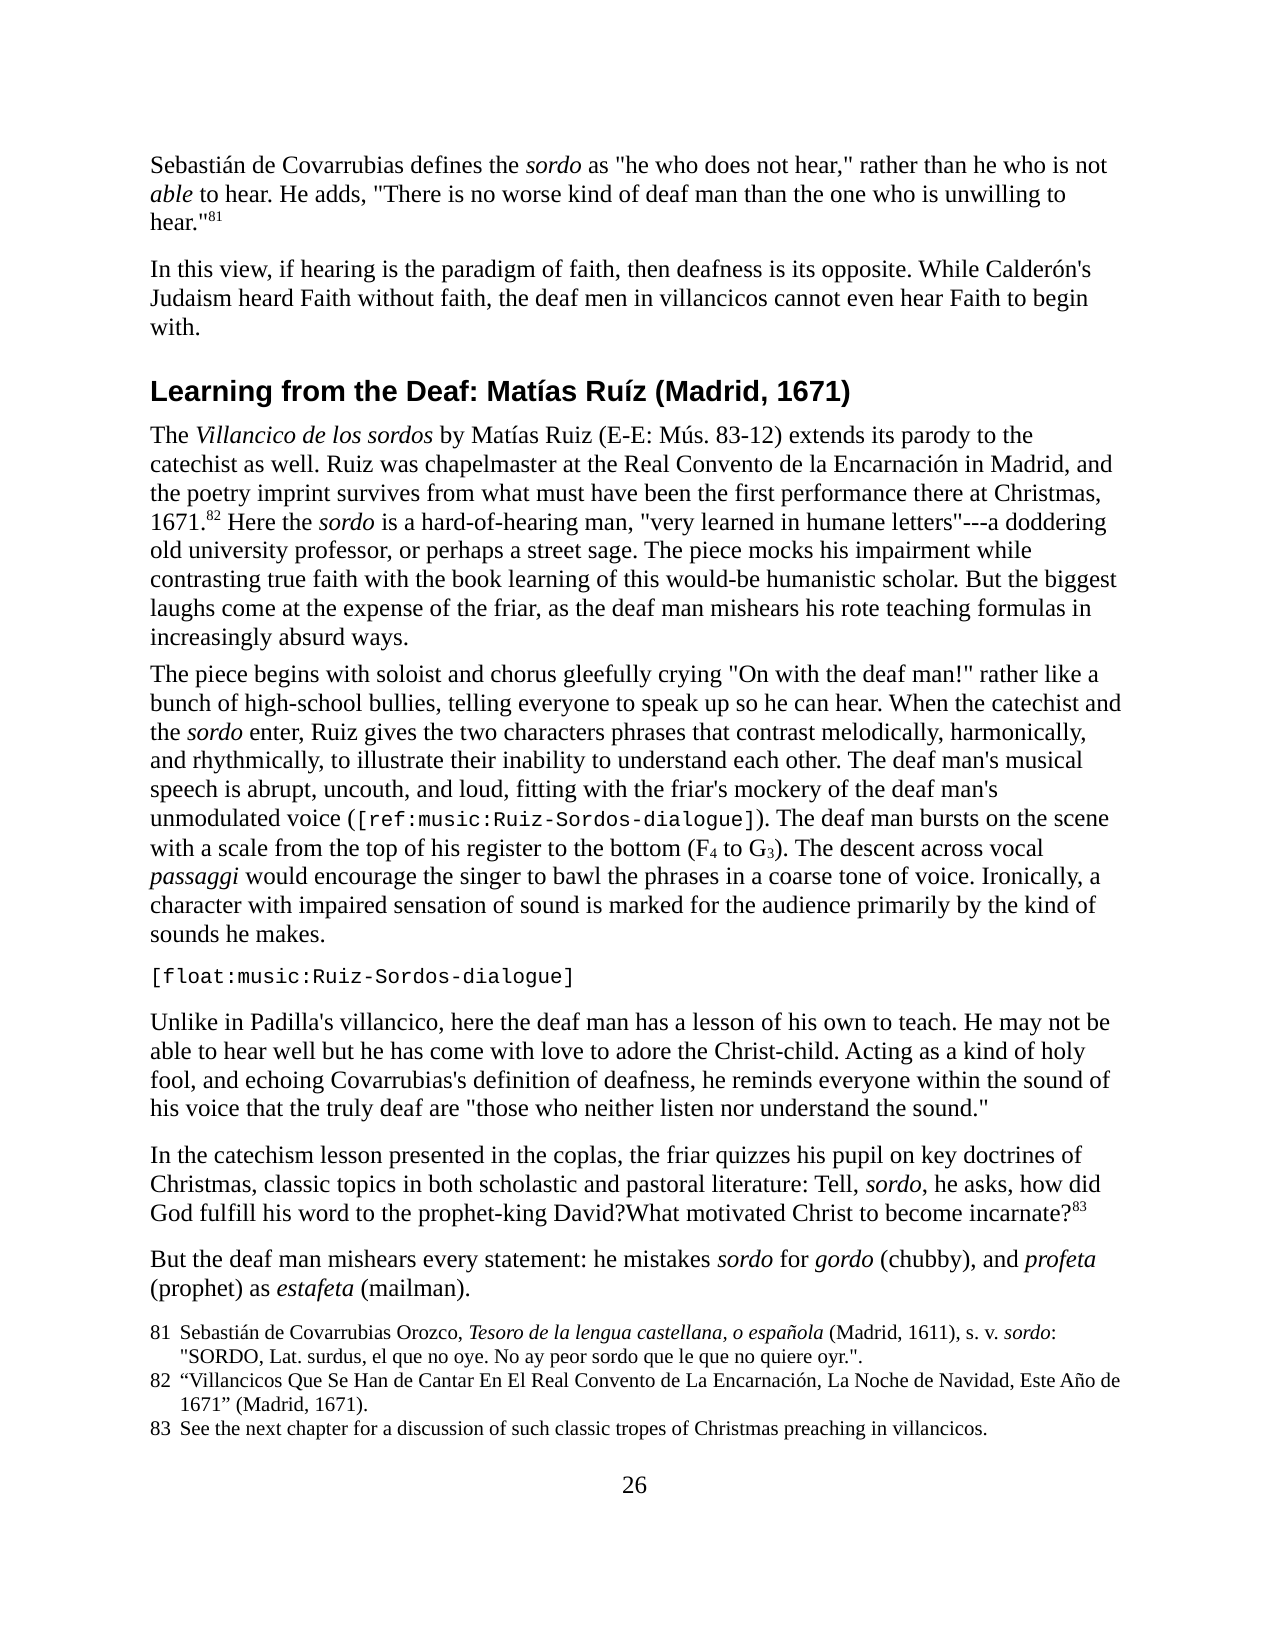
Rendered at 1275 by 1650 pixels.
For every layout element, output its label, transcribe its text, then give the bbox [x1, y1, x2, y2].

text See the next chapter for a discussion of such classic tropes of Christmas preaching in villancicos. [150, 1416, 1125, 1440]
text Sebastián de Covarrubias Orozco, Tesoro de la lengua castellana, o española (Madrid, 1611), s. v. sordo: "SORDO, Lat. surdus, el que no oye. No ay peor sordo que le que no quiere oyr.". [150, 1320, 1125, 1368]
text The piece begins with soloist and chorus gleefully crying "On with the deaf man!" rather like a bunch of high-school bullies, telling everyone to speak up so he can hear. When the catechist and the sordo enter, Ruiz gives the two characters phrases that contrast melodically, harmonically, and rhythmically, to illustrate their inability to understand each other. The deaf man's musical speech is abrupt, uncouth, and loud, fitting with the friar's mockery of the deaf man's unmodulated voice ([ref:music:Ruiz-Sordos-dialogue]). The deaf man bursts on the scene with a scale from the top of his register to the bottom (F4 to G3). The descent across vocal passaggi would encourage the singer to bawl the phrases in a coarse tone of voice. Ironically, a character with impaired sensation of sound is marked for the audience primarily by the kind of sounds he makes. [150, 659, 1125, 948]
text In the catechism lesson presented in the coplas, the friar quizzes his pupil on key doctrines of Christmas, classic topics in both scholastic and pastoral literature: Tell, sordo, he asks, how did God fulfill his word to the prophet-king David?What motivated Christ to become incarnate? [150, 1140, 1125, 1226]
text But the deaf man mishears every statement: he mistakes sordo for gordo (chubby), and profeta (prophet) as estafeta (mailman). [150, 1244, 1125, 1302]
subtitle Learning from the Deaf: Matías Ruíz (Madrid, 1671) [150, 374, 1125, 408]
text “Villancicos Que Se Han de Cantar En El Real Convento de La Encarnación, La Noche de Navidad, Este Año de 1671” (Madrid, 1671). [150, 1368, 1125, 1416]
text Unlike in Padilla's villancico, here the deaf man has a lesson of his own to teach. He may not be able to hear well but he has come with love to adore the Christ-child. Acting as a kind of holy fool, and echoing Covarrubias's definition of deafness, he reminds everyone within the sound of his voice that the truly deaf are "those who neither listen nor understand the sound." [150, 1007, 1125, 1122]
text In this view, if hearing is the paradigm of faith, then deafness is its opposite. While Calderón's Judaism heard Faith without faith, the deaf men in villancicos cannot even hear Faith to begin with. [150, 254, 1125, 340]
text Sebastián de Covarrubias defines the sordo as "he who does not hear," rather than he who is not able to hear. He adds, "There is no worse kind of deaf man than the one who is unwilling to hear." [150, 150, 1125, 236]
text The Villancico de los sordos by Matías Ruiz (E-E: Mús. 83-12) extends its parody to the catechist as well. Ruiz was chapelmaster at the Real Convento de la Encarnación in Madrid, and the poetry imprint survives from what must have been the first performance there at Christmas, 1671. Here the sordo is a hard-of-hearing man, "very learned in humane letters"---a doddering old university professor, or perhaps a street sage. The piece mocks his impairment while contrasting true faith with the book learning of this would-be humanistic scholar. But the biggest laughs come at the expense of the friar, as the deaf man mishears his rote teaching formulas in increasingly absurd ways. [150, 420, 1125, 650]
text [float:music:Ruiz-Sordos-dialogue] [150, 966, 1125, 989]
